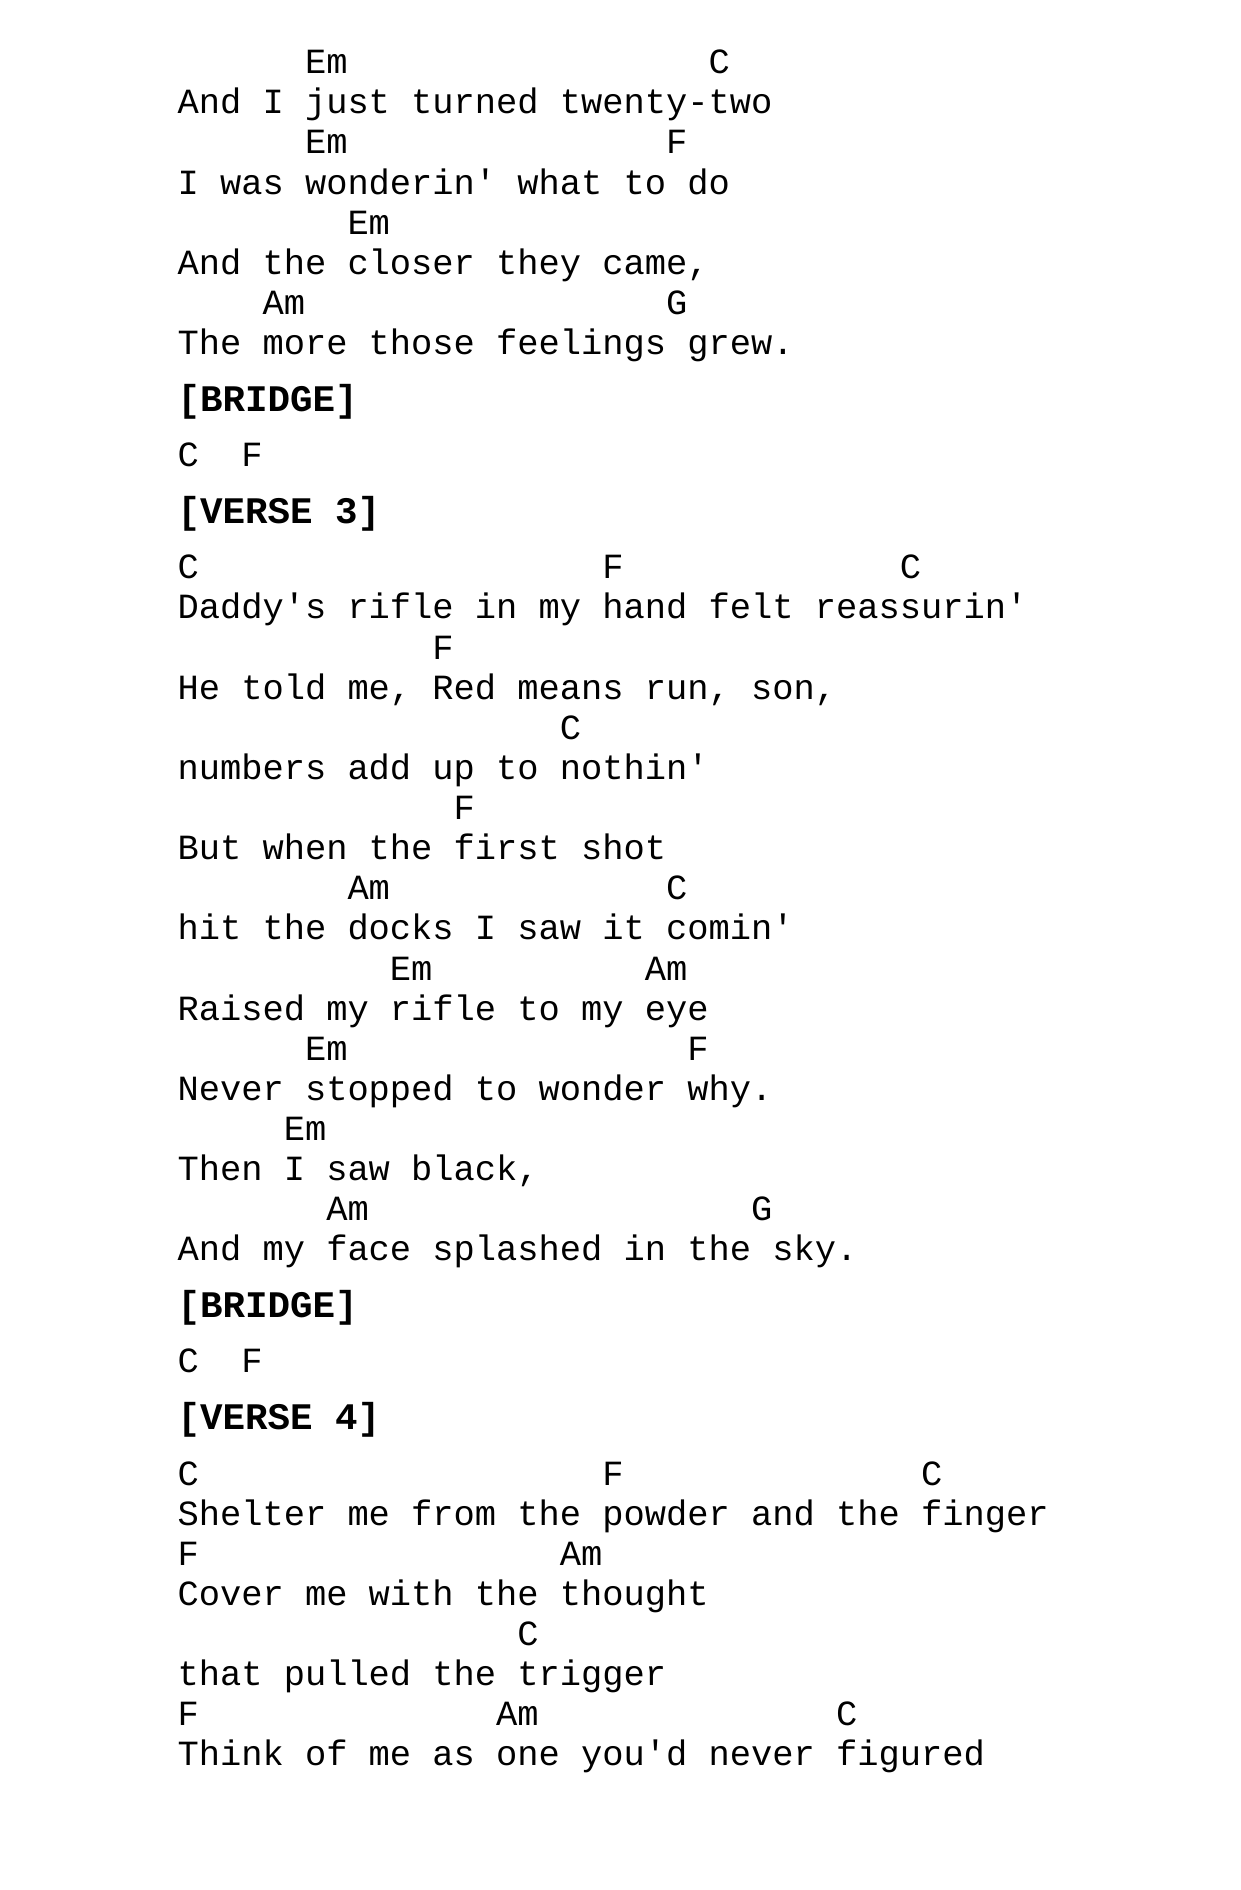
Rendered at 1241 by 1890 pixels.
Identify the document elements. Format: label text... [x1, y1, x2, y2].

text Raised my rifle to my eye [177, 991, 1196, 1031]
text C F C [177, 549, 1196, 589]
text Em Am [177, 950, 1196, 991]
subtitle [VERSE 4] [177, 1398, 1196, 1441]
text I was wonderin' what to do [177, 164, 1196, 205]
text Em F [177, 124, 1196, 164]
text C F [177, 437, 1196, 477]
text Never stopped to wonder why. [177, 1071, 1196, 1111]
text Em [177, 1111, 1196, 1151]
text Em F [177, 1031, 1196, 1071]
text C F C [177, 1456, 1196, 1496]
text Am C [177, 870, 1196, 910]
text F [177, 790, 1196, 830]
text Think of me as one you'd never figured [177, 1736, 1196, 1776]
text F Am [177, 1536, 1196, 1576]
text And the closer they came, [177, 245, 1196, 285]
text Am G [177, 1191, 1196, 1231]
subtitle [VERSE 3] [177, 492, 1196, 534]
text C [177, 710, 1196, 750]
text Daddy's rifle in my hand felt reassurin' [177, 589, 1196, 629]
subtitle [BRIDGE] [177, 1286, 1196, 1328]
text C [177, 1616, 1196, 1656]
text numbers add up to nothin' [177, 750, 1196, 790]
text F Am C [177, 1696, 1196, 1736]
text And I just turned twenty-two [177, 84, 1196, 124]
text that pulled the trigger [177, 1656, 1196, 1696]
subtitle [BRIDGE] [177, 380, 1196, 422]
text He told me, Red means run, son, [177, 670, 1196, 710]
text Em C [177, 44, 1196, 84]
text Then I saw black, [177, 1151, 1196, 1191]
text Cover me with the thought [177, 1576, 1196, 1616]
text Am G [177, 285, 1196, 325]
text F [177, 629, 1196, 670]
text Shelter me from the powder and the finger [177, 1496, 1196, 1536]
text Em [177, 205, 1196, 245]
text But when the first shot [177, 830, 1196, 870]
text C F [177, 1343, 1196, 1383]
text hit the docks I saw it comin' [177, 910, 1196, 950]
text And my face splashed in the sky. [177, 1231, 1196, 1271]
text The more those feelings grew. [177, 325, 1196, 365]
